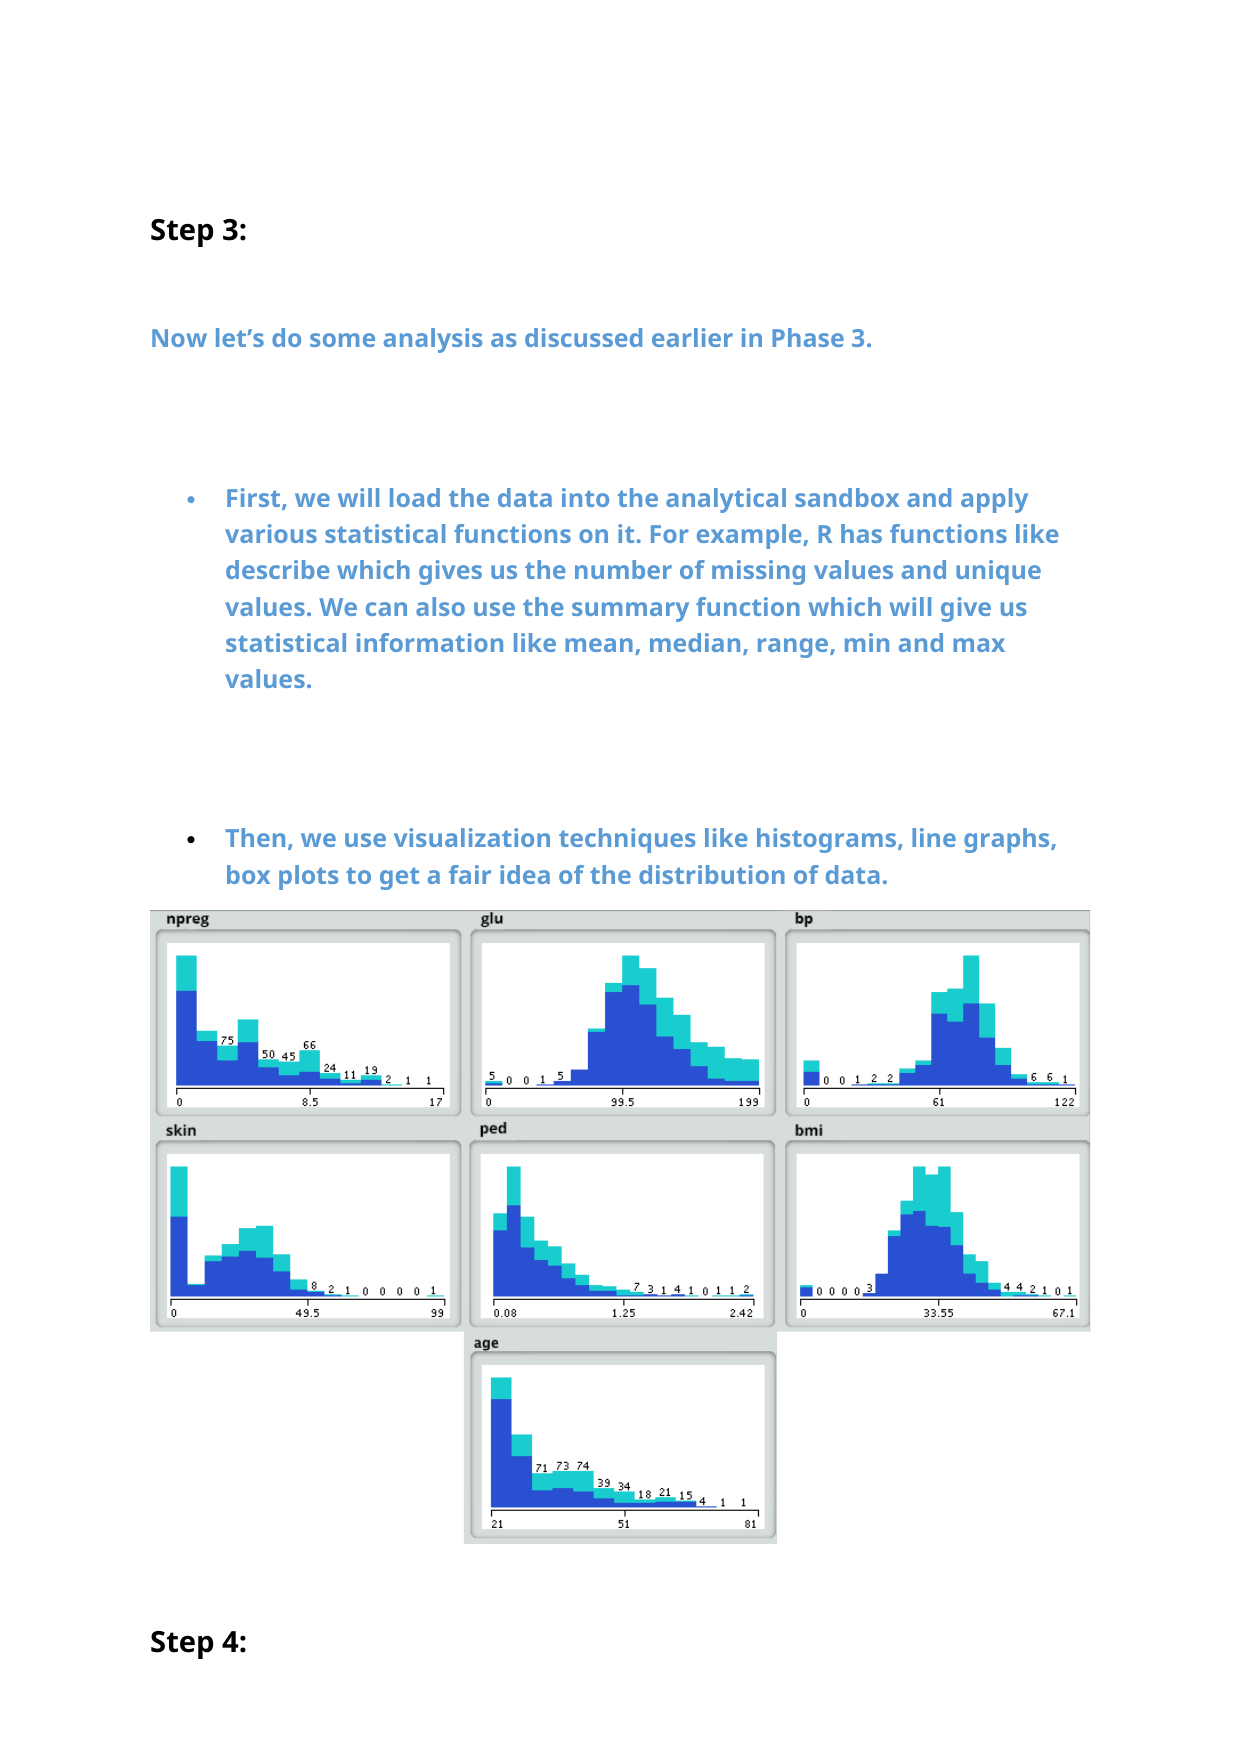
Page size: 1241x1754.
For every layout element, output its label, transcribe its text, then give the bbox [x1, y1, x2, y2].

list First, we will load the data into the analytical sandbox and apply various statistical functions on it. For example, R has functions like describe which gives us the number of missing values and unique values. We can also use the summary function which will give us statistical information like mean, median, range, min and max values. [187, 480, 1090, 651]
text Step 4: [150, 1622, 1090, 1661]
text Now let’s do some analysis as discussed earlier in Phase 3. [150, 321, 1090, 355]
text Step 3: [150, 209, 1090, 249]
